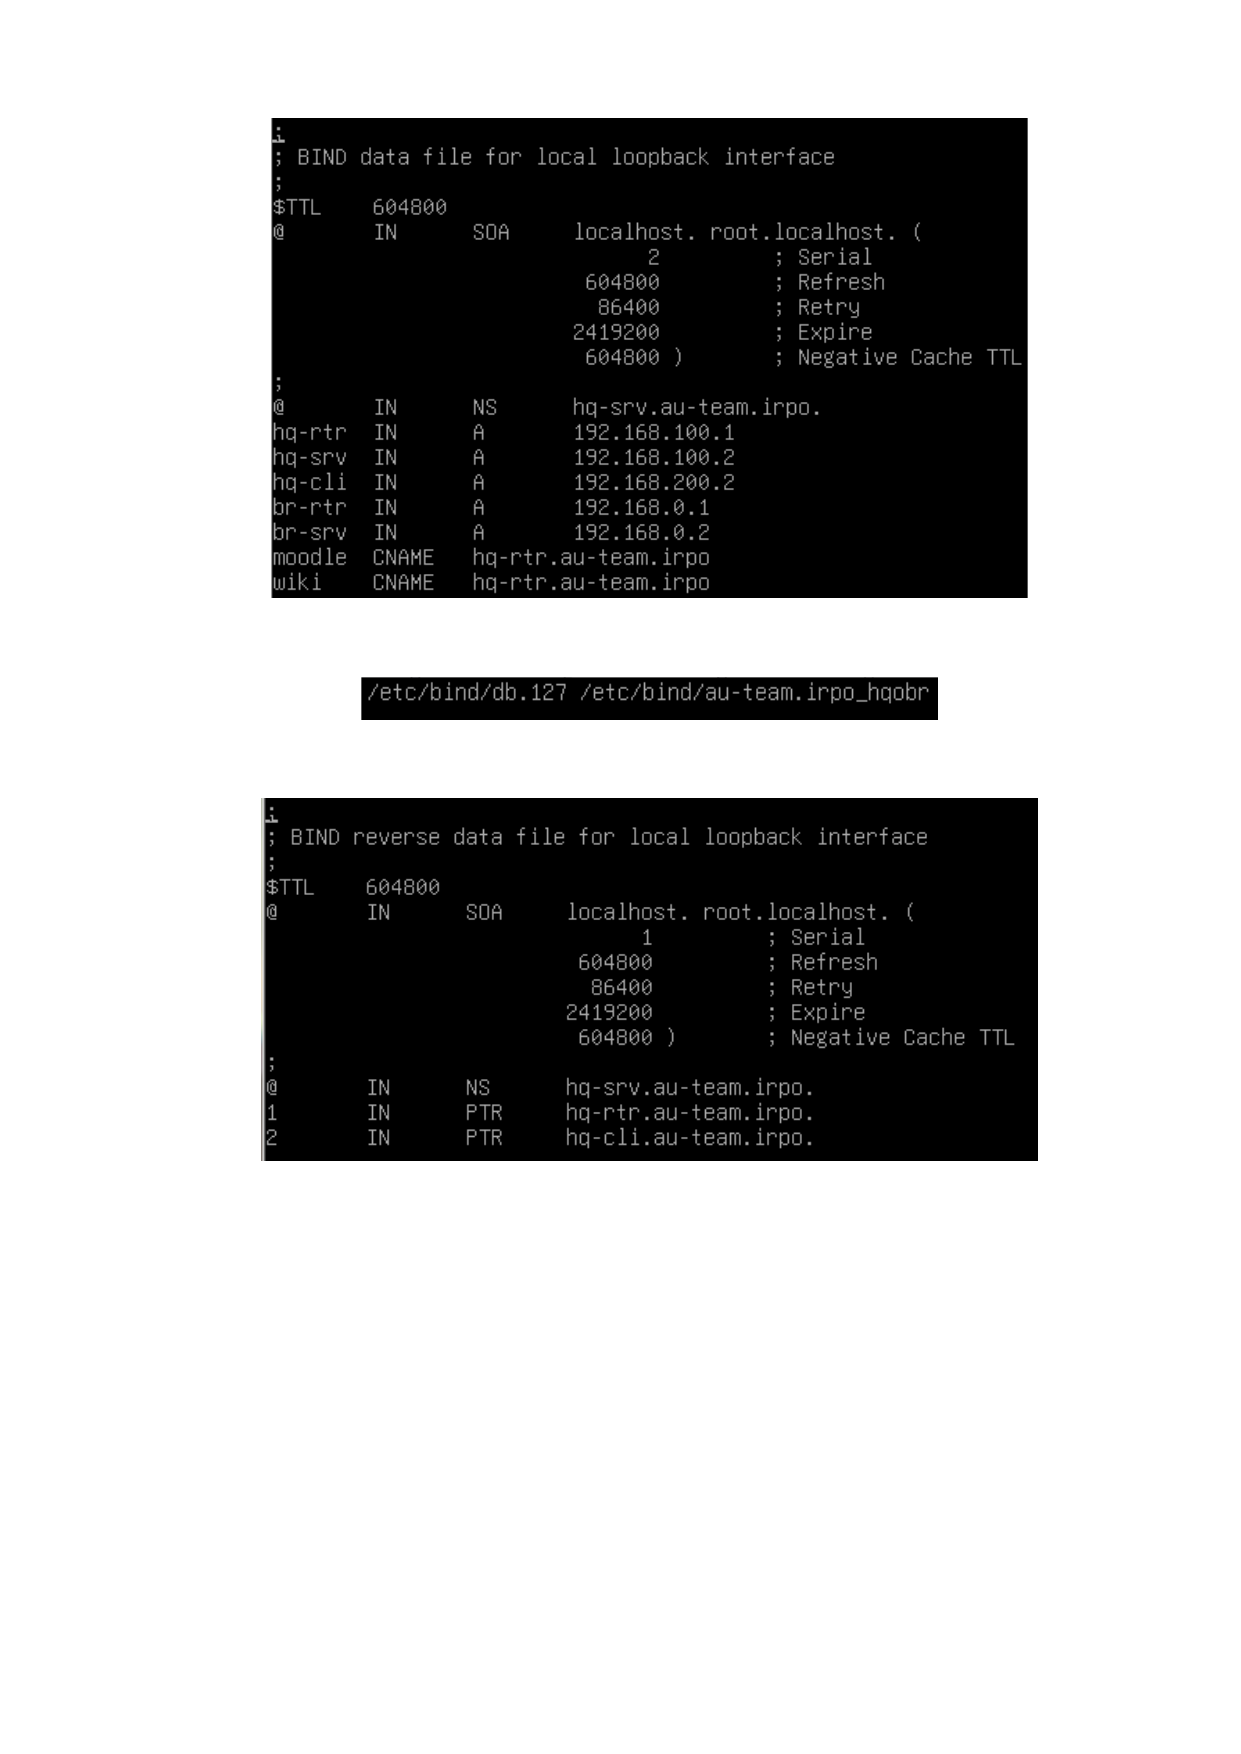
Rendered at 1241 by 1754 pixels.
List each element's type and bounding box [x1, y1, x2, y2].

picture [361, 677, 938, 720]
picture [261, 798, 1038, 1161]
picture [271, 118, 1028, 598]
